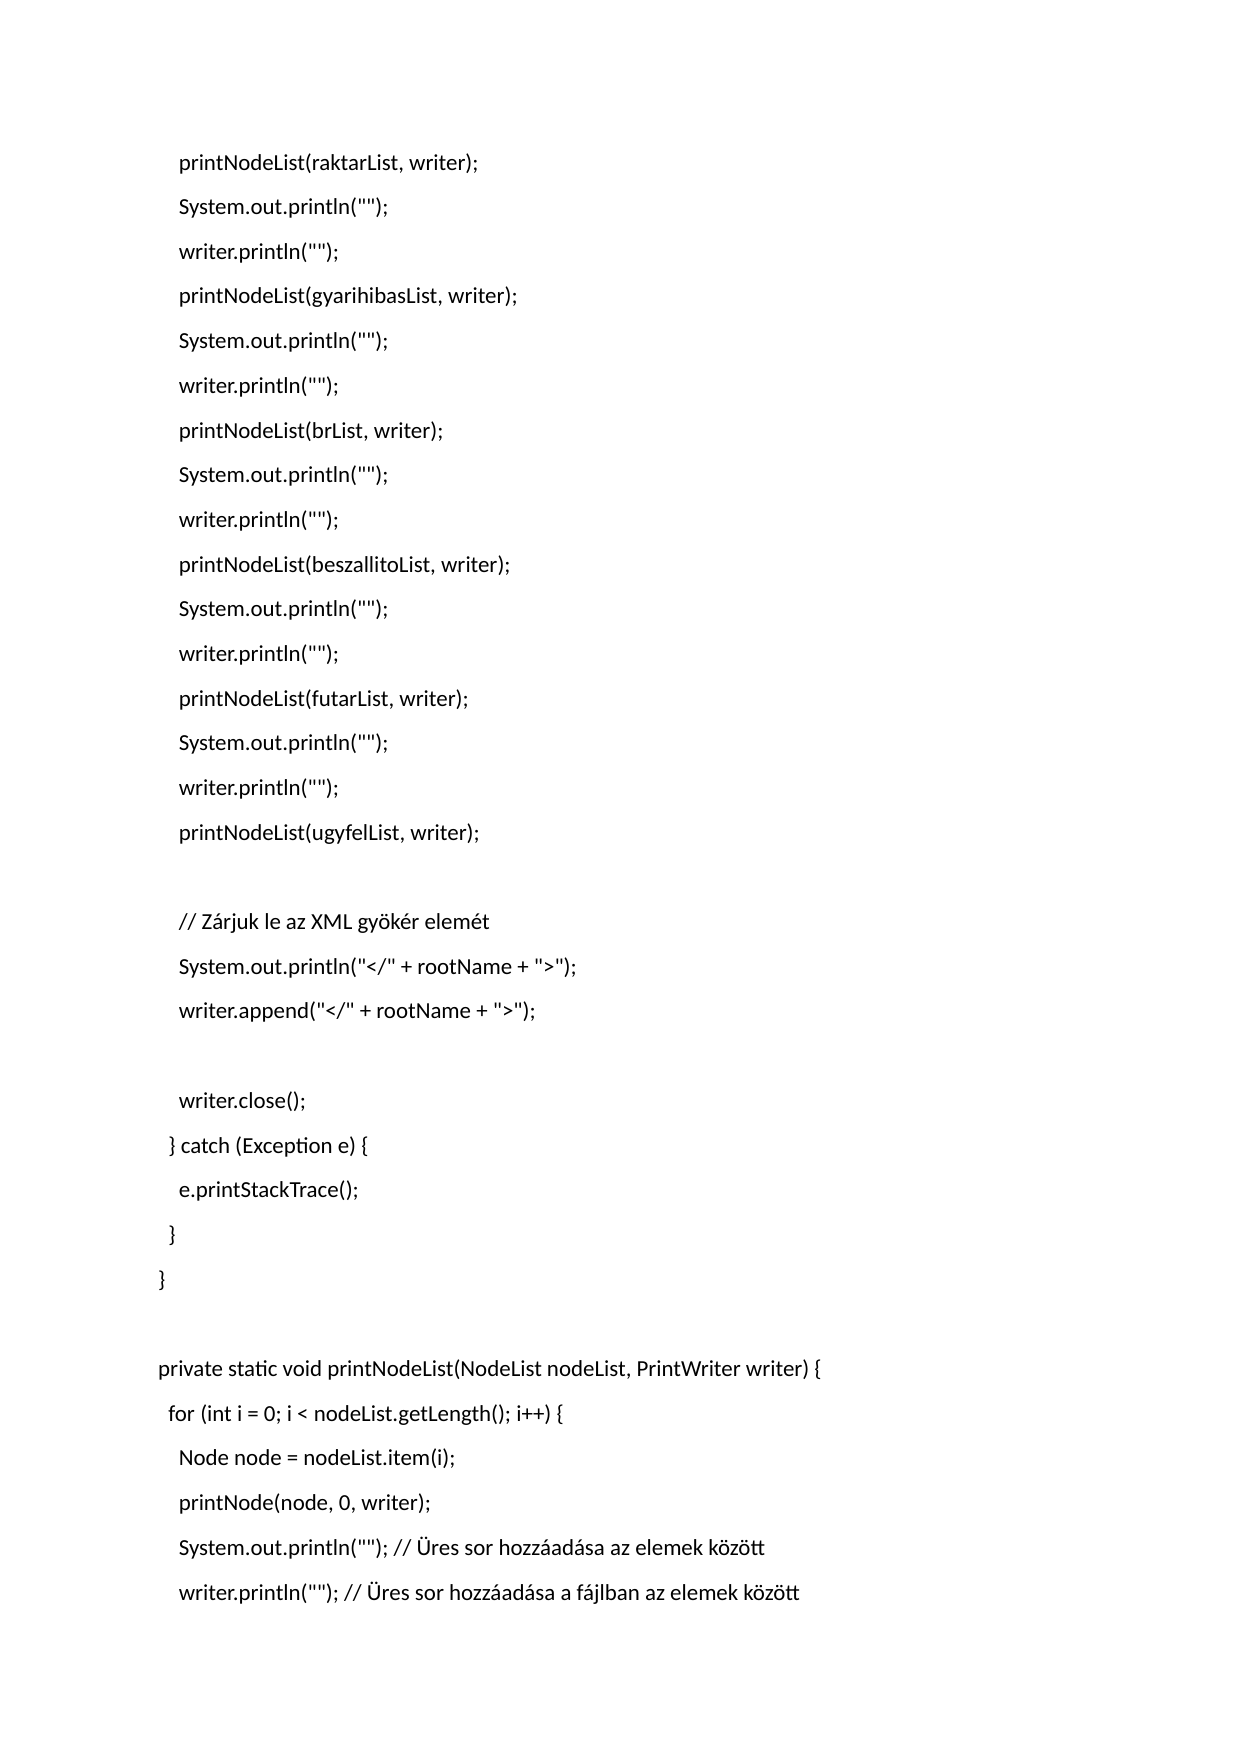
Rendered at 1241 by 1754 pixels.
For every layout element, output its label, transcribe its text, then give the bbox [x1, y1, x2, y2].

text printNodeList(ugyfelList, writer); [148, 818, 1093, 846]
text private static void printNodeList(NodeList nodeList, PrintWriter writer) { [148, 1354, 1093, 1382]
text System.out.println(""); [148, 594, 1093, 622]
text } [148, 1220, 1093, 1248]
text // Zárjuk le az XML gyökér elemét [148, 907, 1093, 935]
text } catch (Exception e) { [148, 1131, 1093, 1159]
text writer.println(""); [148, 237, 1093, 265]
text writer.append("</" + rootName + ">"); [148, 997, 1093, 1025]
text writer.println(""); // Üres sor hozzáadása a fájlban az elemek között [148, 1578, 1093, 1606]
text printNodeList(gyarihibasList, writer); [148, 282, 1093, 310]
text Node node = nodeList.item(i); [148, 1443, 1093, 1472]
text for (int i = 0; i < nodeList.getLength(); i++) { [148, 1399, 1093, 1427]
text System.out.println(""); [148, 460, 1093, 488]
text writer.close(); [148, 1086, 1093, 1114]
text System.out.println(""); // Üres sor hozzáadása az elemek között [148, 1533, 1093, 1561]
text writer.println(""); [148, 773, 1093, 801]
text System.out.println(""); [148, 326, 1093, 354]
text writer.println(""); [148, 639, 1093, 667]
text e.printStackTrace(); [148, 1175, 1093, 1203]
text } [148, 1265, 1093, 1293]
text writer.println(""); [148, 505, 1093, 533]
text printNode(node, 0, writer); [148, 1488, 1093, 1516]
text System.out.println(""); [148, 728, 1093, 757]
text printNodeList(brList, writer); [148, 416, 1093, 444]
text printNodeList(beszallitoList, writer); [148, 550, 1093, 578]
text System.out.println("</" + rootName + ">"); [148, 952, 1093, 980]
text printNodeList(futarList, writer); [148, 684, 1093, 712]
text writer.println(""); [148, 371, 1093, 399]
text System.out.println(""); [148, 192, 1093, 220]
text printNodeList(raktarList, writer); [148, 148, 1093, 176]
